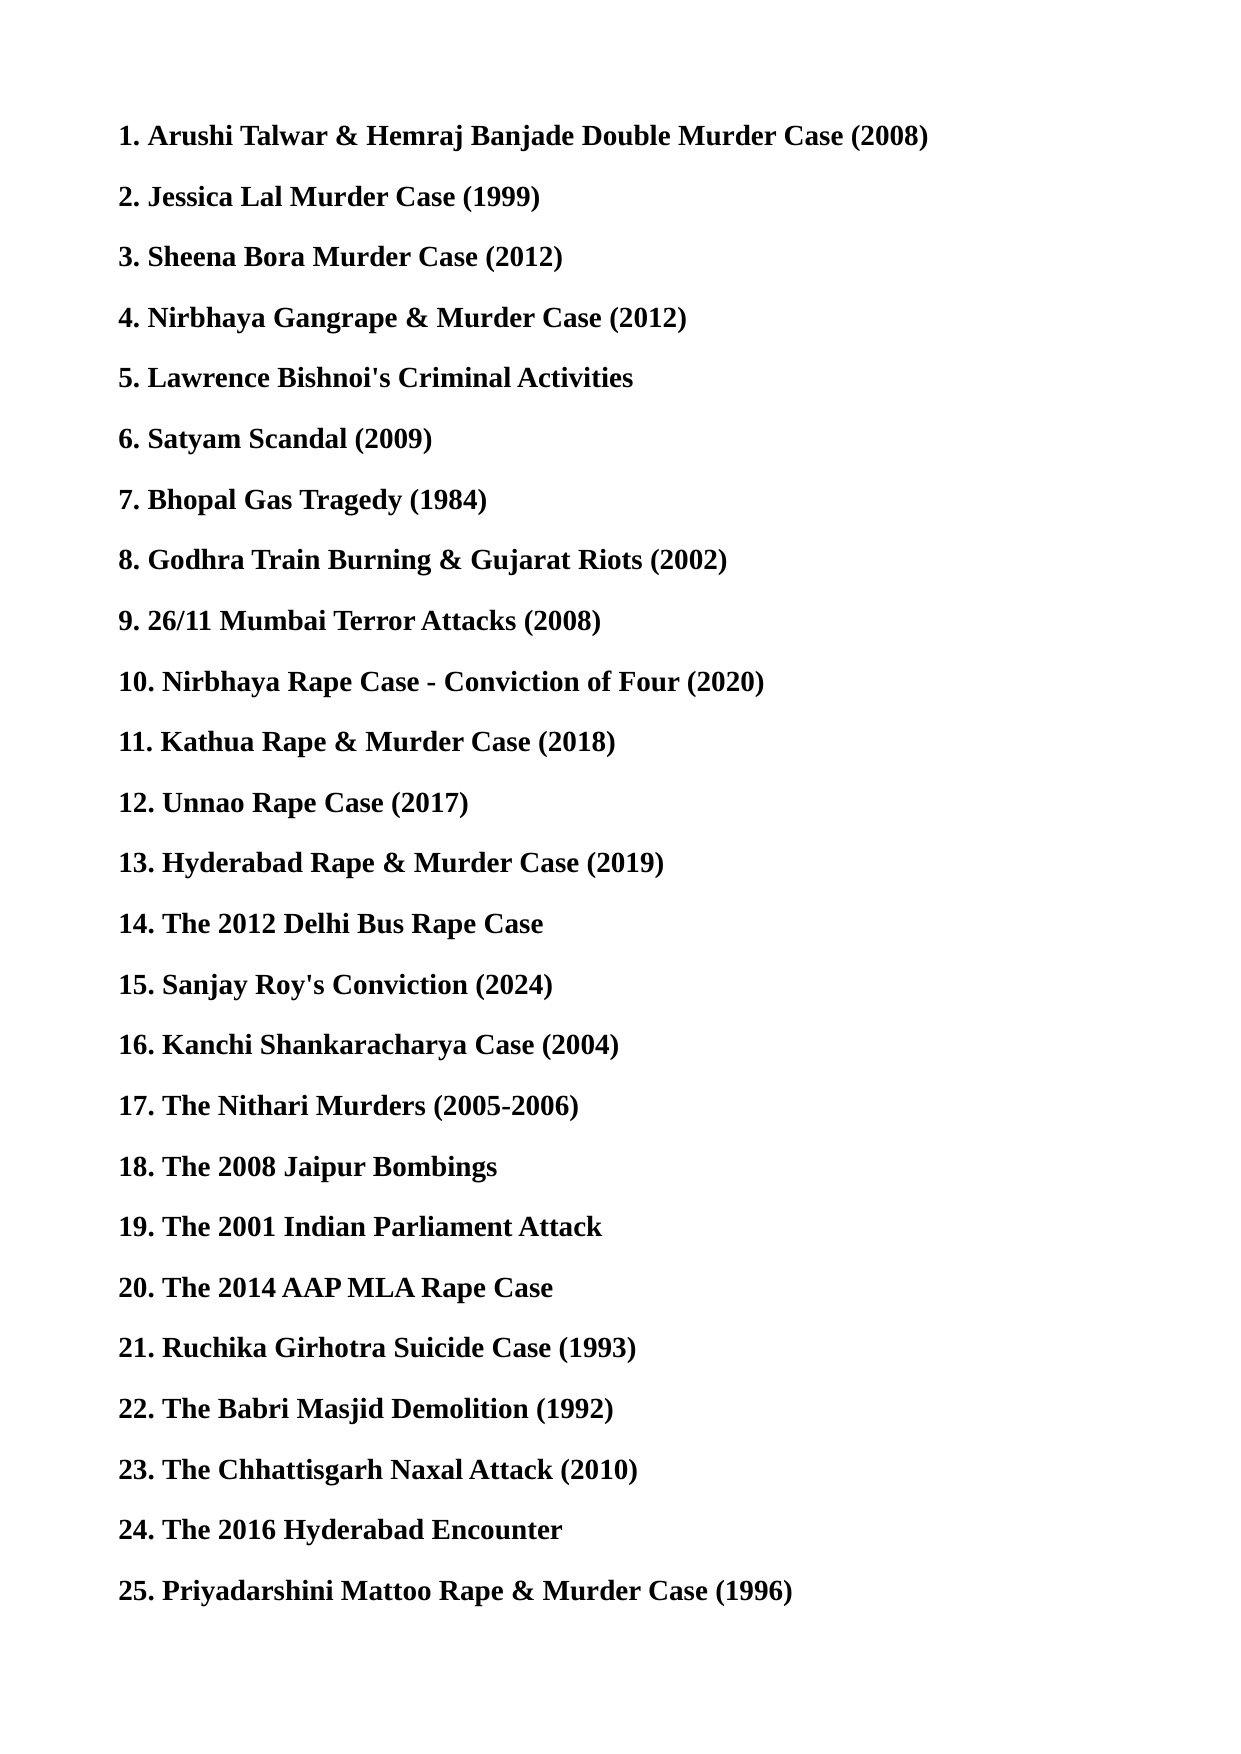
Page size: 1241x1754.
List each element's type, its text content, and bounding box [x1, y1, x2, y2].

subtitle 6. Satyam Scandal (2009) [118, 421, 1122, 455]
subtitle 8. Godhra Train Burning & Gujarat Riots (2002) [118, 542, 1122, 576]
subtitle 1. Arushi Talwar & Hemraj Banjade Double Murder Case (2008) [118, 118, 1122, 152]
subtitle 12. Unnao Rape Case (2017) [118, 785, 1122, 818]
subtitle 5. Lawrence Bishnoi's Criminal Activities [118, 361, 1122, 394]
subtitle 25. Priyadarshini Mattoo Rape & Murder Case (1996) [118, 1573, 1122, 1607]
subtitle 22. The Babri Masjid Demolition (1992) [118, 1391, 1122, 1425]
subtitle 9. 26/11 Mumbai Terror Attacks (2008) [118, 603, 1122, 637]
subtitle 7. Bhopal Gas Tragedy (1984) [118, 482, 1122, 515]
subtitle 2. Jessica Lal Murder Case (1999) [118, 179, 1122, 212]
subtitle 10. Nirbhaya Rape Case - Conviction of Four (2020) [118, 664, 1122, 697]
subtitle 23. The Chhattisgarh Naxal Attack (2010) [118, 1452, 1122, 1485]
subtitle 20. The 2014 AAP MLA Rape Case [118, 1270, 1122, 1303]
subtitle 18. The 2008 Jaipur Bombings [118, 1149, 1122, 1182]
subtitle 21. Ruchika Girhotra Suicide Case (1993) [118, 1331, 1122, 1364]
subtitle 24. The 2016 Hyderabad Encounter [118, 1512, 1122, 1546]
subtitle 3. Sheena Bora Murder Case (2012) [118, 239, 1122, 273]
subtitle 15. Sanjay Roy's Conviction (2024) [118, 967, 1122, 1000]
subtitle 19. The 2001 Indian Parliament Attack [118, 1209, 1122, 1243]
subtitle 17. The Nithari Murders (2005-2006) [118, 1088, 1122, 1122]
subtitle 13. Hyderabad Rape & Murder Case (2019) [118, 846, 1122, 879]
subtitle 16. Kanchi Shankaracharya Case (2004) [118, 1027, 1122, 1061]
subtitle 11. Kathua Rape & Murder Case (2018) [118, 724, 1122, 758]
subtitle 4. Nirbhaya Gangrape & Murder Case (2012) [118, 300, 1122, 333]
subtitle 14. The 2012 Delhi Bus Rape Case [118, 906, 1122, 940]
